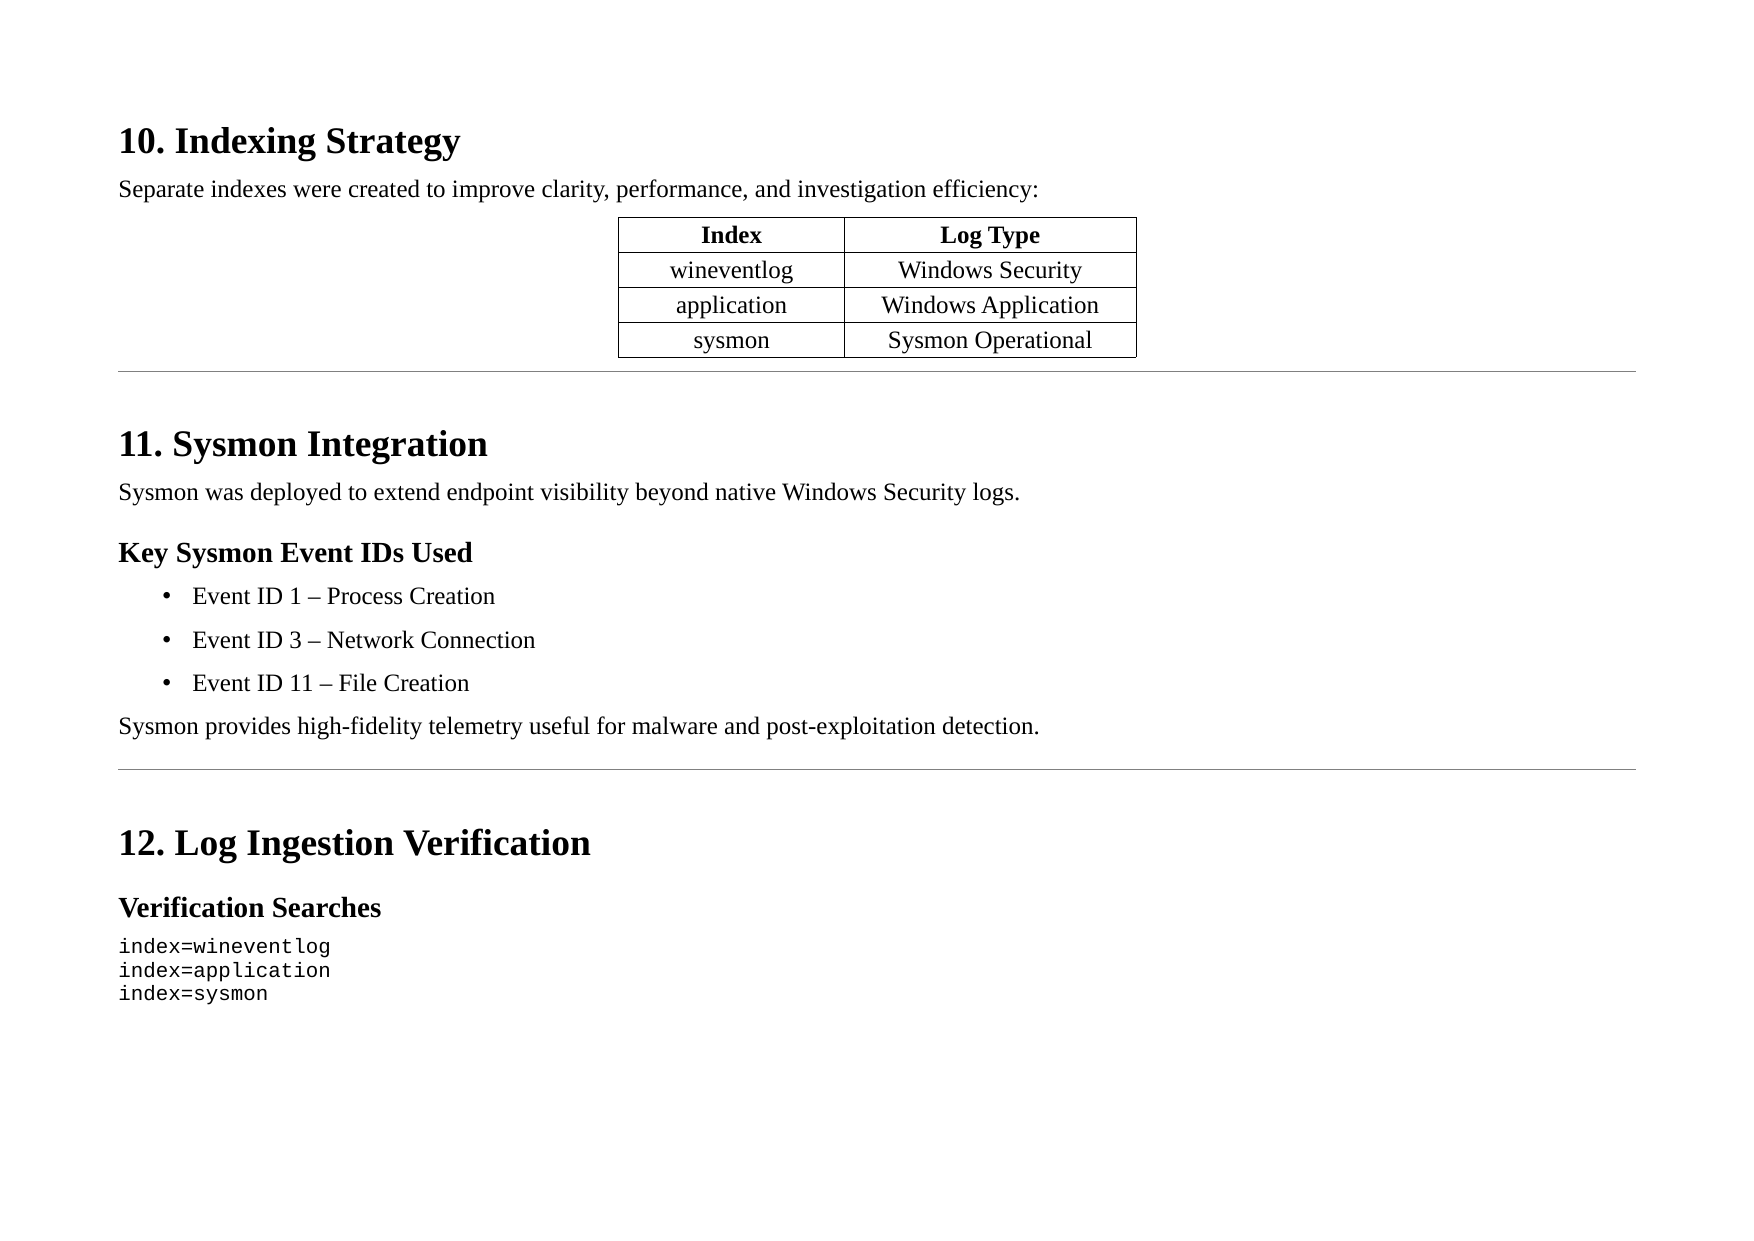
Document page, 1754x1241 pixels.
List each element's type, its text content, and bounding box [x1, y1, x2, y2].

text index=application [118, 960, 1636, 983]
list Event ID 3 – Network Connection [162, 625, 1636, 653]
table_header Index [619, 218, 844, 252]
text Sysmon provides high-fidelity telemetry useful for malware and post-exploitation detection. [118, 711, 1636, 740]
text index=wineventlog [118, 936, 1636, 960]
table_cell sysmon [619, 323, 844, 357]
table_header Log Type [845, 218, 1136, 252]
table_cell application [619, 288, 844, 322]
table_cell Windows Application [845, 288, 1136, 322]
subtitle 12. Log Ingestion Verification [118, 820, 1636, 863]
table_cell Windows Security [845, 253, 1136, 287]
table_cell Sysmon Operational [845, 323, 1136, 357]
subtitle Key Sysmon Event IDs Used [118, 535, 1636, 569]
text index=sysmon [118, 983, 1636, 1007]
list Event ID 1 – Process Creation [162, 581, 1636, 610]
text Sysmon was deployed to extend endpoint visibility beyond native Windows Security logs. [118, 477, 1636, 506]
subtitle Verification Searches [118, 890, 1636, 924]
list Event ID 11 – File Creation [162, 668, 1636, 697]
text Separate indexes were created to improve clarity, performance, and investigation efficiency: [118, 174, 1636, 202]
subtitle 10. Indexing Strategy [118, 118, 1636, 161]
table_cell wineventlog [619, 253, 844, 287]
subtitle 11. Sysmon Integration [118, 422, 1636, 465]
